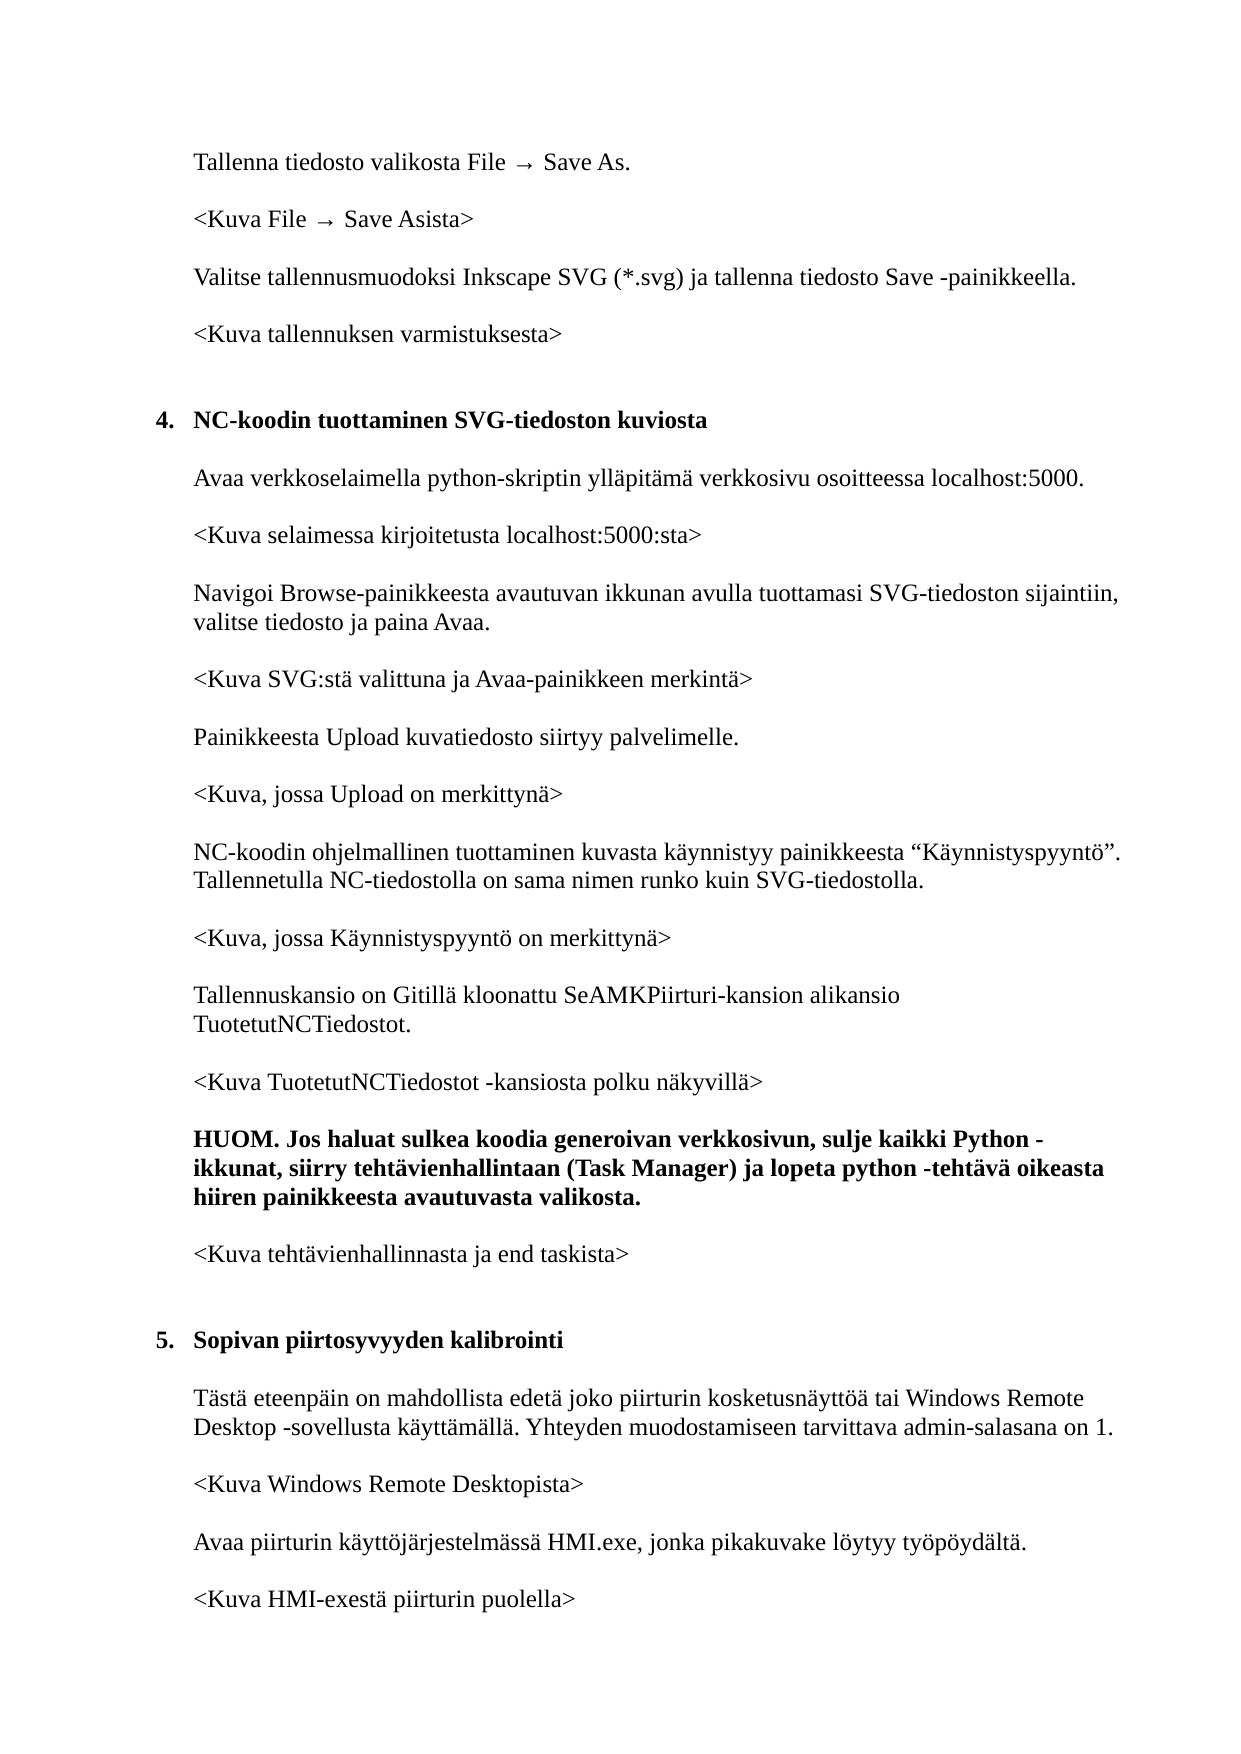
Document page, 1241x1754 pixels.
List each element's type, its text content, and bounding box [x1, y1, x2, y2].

list NC-koodin tuottaminen SVG-tiedoston kuviosta Avaa verkkoselaimella python-skriptin ylläpitämä verkkosivu osoitteessa localhost:5000. <Kuva selaimessa kirjoitetusta localhost:5000:sta> Navigoi Browse-painikkeesta avautuvan ikkunan avulla tuottamasi SVG-tiedoston sijaintiin, valitse tiedosto ja paina Avaa. <Kuva SVG:stä valittuna ja Avaa-painikkeen merkintä> Painikkeesta Upload kuvatiedosto siirtyy palvelimelle. <Kuva, jossa Upload on merkittynä> NC-koodin ohjelmallinen tuottaminen kuvasta käynnistyy painikkeesta “Käynnistyspyyntö”. Tallennetulla NC-tiedostolla on sama nimen runko kuin SVG-tiedostolla. <Kuva, jossa Käynnistyspyyntö on merkittynä> Tallennuskansio on Gitillä kloonattu SeAMKPiirturi-kansion alikansio TuotetutNCTiedostot. <Kuva TuotetutNCTiedostot -kansiosta polku näkyvillä> HUOM. Jos haluat sulkea koodia generoivan verkkosivun, sulje kaikki Python -ikkunat, siirry tehtävienhallintaan (Task Manager) ja lopeta python -tehtävä oikeasta hiiren painikkeesta avautuvasta valikosta. <Kuva tehtävienhallinnasta ja end taskista> [156, 406, 1122, 1326]
list Sopivan piirtosyvyyden kalibrointi Tästä eteenpäin on mahdollista edetä joko piirturin kosketusnäyttöä tai Windows Remote Desktop -sovellusta käyttämällä. Yhteyden muodostamiseen tarvittava admin-salasana on 1. <Kuva Windows Remote Desktopista> Avaa piirturin käyttöjärjestelmässä HMI.exe, jonka pikakuvake löytyy työpöydältä. <Kuva HMI-exestä piirturin puolella> [156, 1326, 1122, 1613]
list Tallenna tiedosto valikosta File → Save As. <Kuva File → Save Asista> Valitse tallennusmuodoksi Inkscape SVG (*.svg) ja tallenna tiedosto Save -painikkeella. <Kuva tallennuksen varmistuksesta> [156, 118, 1122, 406]
